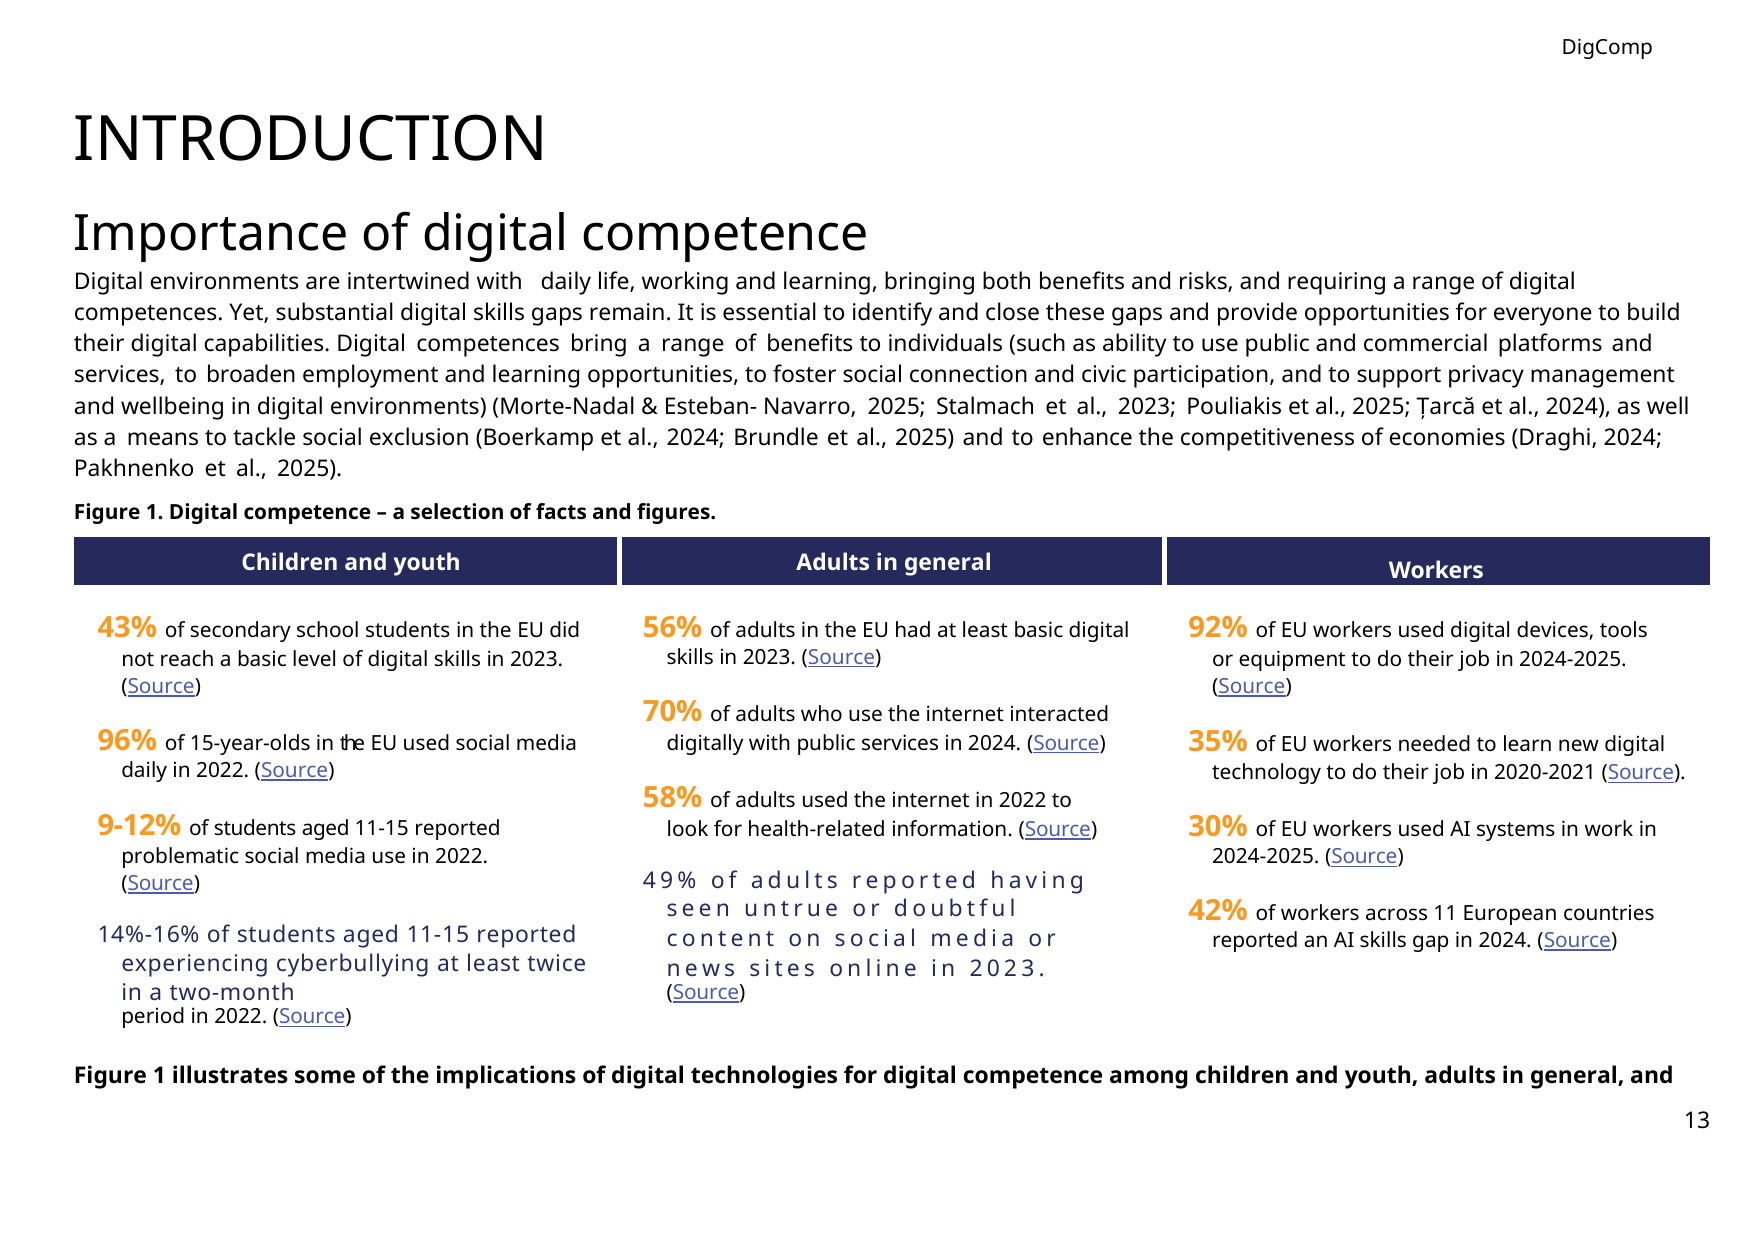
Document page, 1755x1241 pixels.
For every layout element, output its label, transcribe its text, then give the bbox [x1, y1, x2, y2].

subtitle INTRODUCTION [74, 93, 1710, 179]
table_header Workers [1167, 537, 1710, 585]
text Digital environments are intertwined with daily life, working and learning, bringing both benefits and risks, and requiring a range of digital competences. Yet, substantial digital skills gaps remain. It is essential to identify and close these gaps and provide opportunities for everyone to build their digital capabilities. Digital competences bring a range of benefits to individuals (such as ability to use public and commercial platforms and services, to broaden employment and learning opportunities, to foster social connection and civic participation, and to support privacy management and wellbeing in digital environments) (Morte-Nadal & Esteban- Navarro, 2025; Stalmach et al., 2023; Pouliakis et al., 2025; Țarcă et al., 2024), as well as a means to tackle social exclusion (Boerkamp et al., 2024; Brundle et al., 2025) and to enhance the competitiveness of economies (Draghi, 2024; Pakhnenko et al., 2025). [74, 265, 1710, 483]
table_cell 56% of adults in the EU had at least basic digital skills in 2023. (Source) 70% of adults who use the internet interacted digitally with public services in 2024. (Source) 58% of adults used the internet in 2022 to look for health-related information. (Source) 49% of adults reported having seen untrue or doubtful content on social media or news sites online in 2023. (Source) [619, 585, 1165, 1028]
table_cell 43% of secondary school students in the EU did not reach a basic level of digital skills in 2023. (Source) 96% of 15-year-olds in the EU used social media daily in 2022. (Source) 9-12% of students aged 11-15 reported problematic social media use in 2022. (Source) 14%-16% of students aged 11-15 reported experiencing cyberbullying at least twice in a two-month period in 2022. (Source) [74, 585, 619, 1028]
text Figure 1. Digital competence – a selection of facts and figures. [74, 497, 1710, 526]
text Figure 1 illustrates some of the implications of digital technologies for digital competence among children and youth, adults in general, and [74, 1059, 1710, 1090]
table_cell 92% of EU workers used digital devices, tools or equipment to do their job in 2024-2025. (Source) 35% of EU workers needed to learn new digital technology to do their job in 2020-2021 (Source). 30% of EU workers used AI systems in work in 2024-2025. (Source) 42% of workers across 11 European countries reported an AI skills gap in 2024. (Source) [1165, 585, 1710, 1028]
subtitle Importance of digital competence [74, 197, 1710, 265]
table_header Children and youth [74, 537, 617, 585]
table_header Adults in general [622, 537, 1162, 585]
